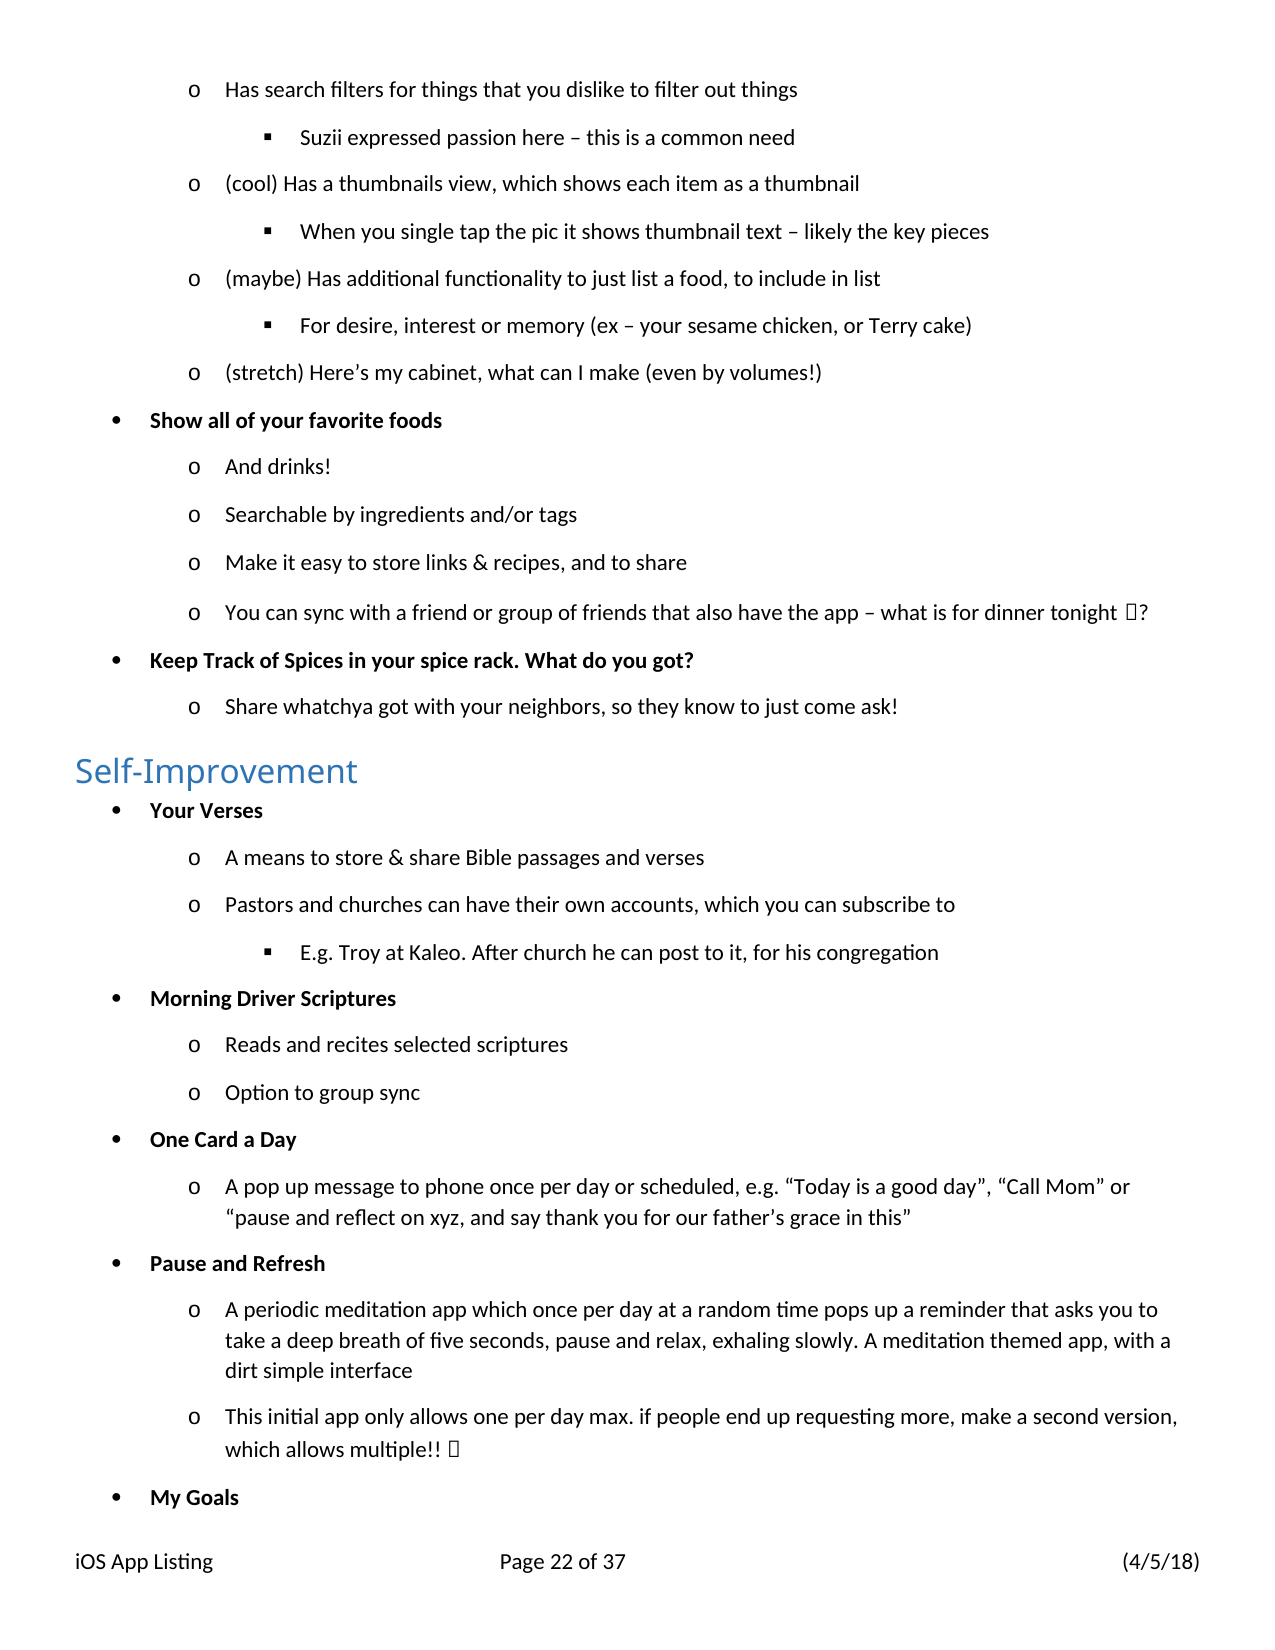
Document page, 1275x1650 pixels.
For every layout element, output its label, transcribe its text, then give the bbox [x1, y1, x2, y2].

list Suzii expressed passion here – this is a common need [262, 123, 1200, 151]
subtitle Self-Improvement [75, 748, 1200, 793]
list A periodic meditation app which once per day at a random time pops up a reminder that asks you to take a deep breath of five seconds, pause and relax, exhaling slowly. A meditation themed app, with a dirt simple interface [187, 1296, 1200, 1384]
list Pause and Refresh [112, 1249, 1200, 1277]
list And drinks! [187, 452, 1200, 482]
list A pop up message to phone once per day or scheduled, e.g. “Today is a good day”, “Call Mom” or “pause and reflect on xyz, and say thank you for our father’s grace in this” [187, 1172, 1200, 1231]
list A means to store & share Bible passages and verses [187, 843, 1200, 872]
list Searchable by ingredients and/or tags [187, 500, 1200, 529]
list Make it easy to store links & recipes, and to share [187, 548, 1200, 577]
list One Card a Day [112, 1126, 1200, 1154]
list You can sync with a friend or group of friends that also have the app – what is for dinner tonight ? [187, 596, 1200, 627]
list When you single tap the pic it shows thumbnail text – likely the key pieces [262, 217, 1200, 245]
list Share whatchya got with your neighbors, so they know to just come ask! [187, 692, 1200, 721]
list (cool) Has a thumbnails view, which shows each item as a thumbnail [187, 169, 1200, 198]
list Pastors and churches can have their own accounts, which you can subscribe to [187, 890, 1200, 919]
list My Goals [112, 1483, 1200, 1511]
list Morning Driver Scriptures [112, 984, 1200, 1012]
list Reads and recites selected scriptures [187, 1031, 1200, 1060]
list Keep Track of Spices in your spice rack. What do you got? [112, 646, 1200, 674]
list Has search filters for things that you dislike to filter out things [187, 75, 1200, 104]
list (stretch) Here’s my cabinet, what can I make (even by volumes!) [187, 358, 1200, 387]
list E.g. Troy at Kaleo. After church he can post to it, for his congregation [262, 938, 1200, 966]
list This initial app only allows one per day max. if people end up requesting more, make a second version, which allows multiple!!  [187, 1402, 1200, 1465]
list Show all of your favorite foods [112, 406, 1200, 434]
list Option to group sync [187, 1078, 1200, 1107]
list (maybe) Has additional functionality to just list a food, to include in list [187, 264, 1200, 293]
list Your Verses [112, 797, 1200, 824]
list For desire, interest or memory (ex – your sesame chicken, or Terry cake) [262, 312, 1200, 339]
